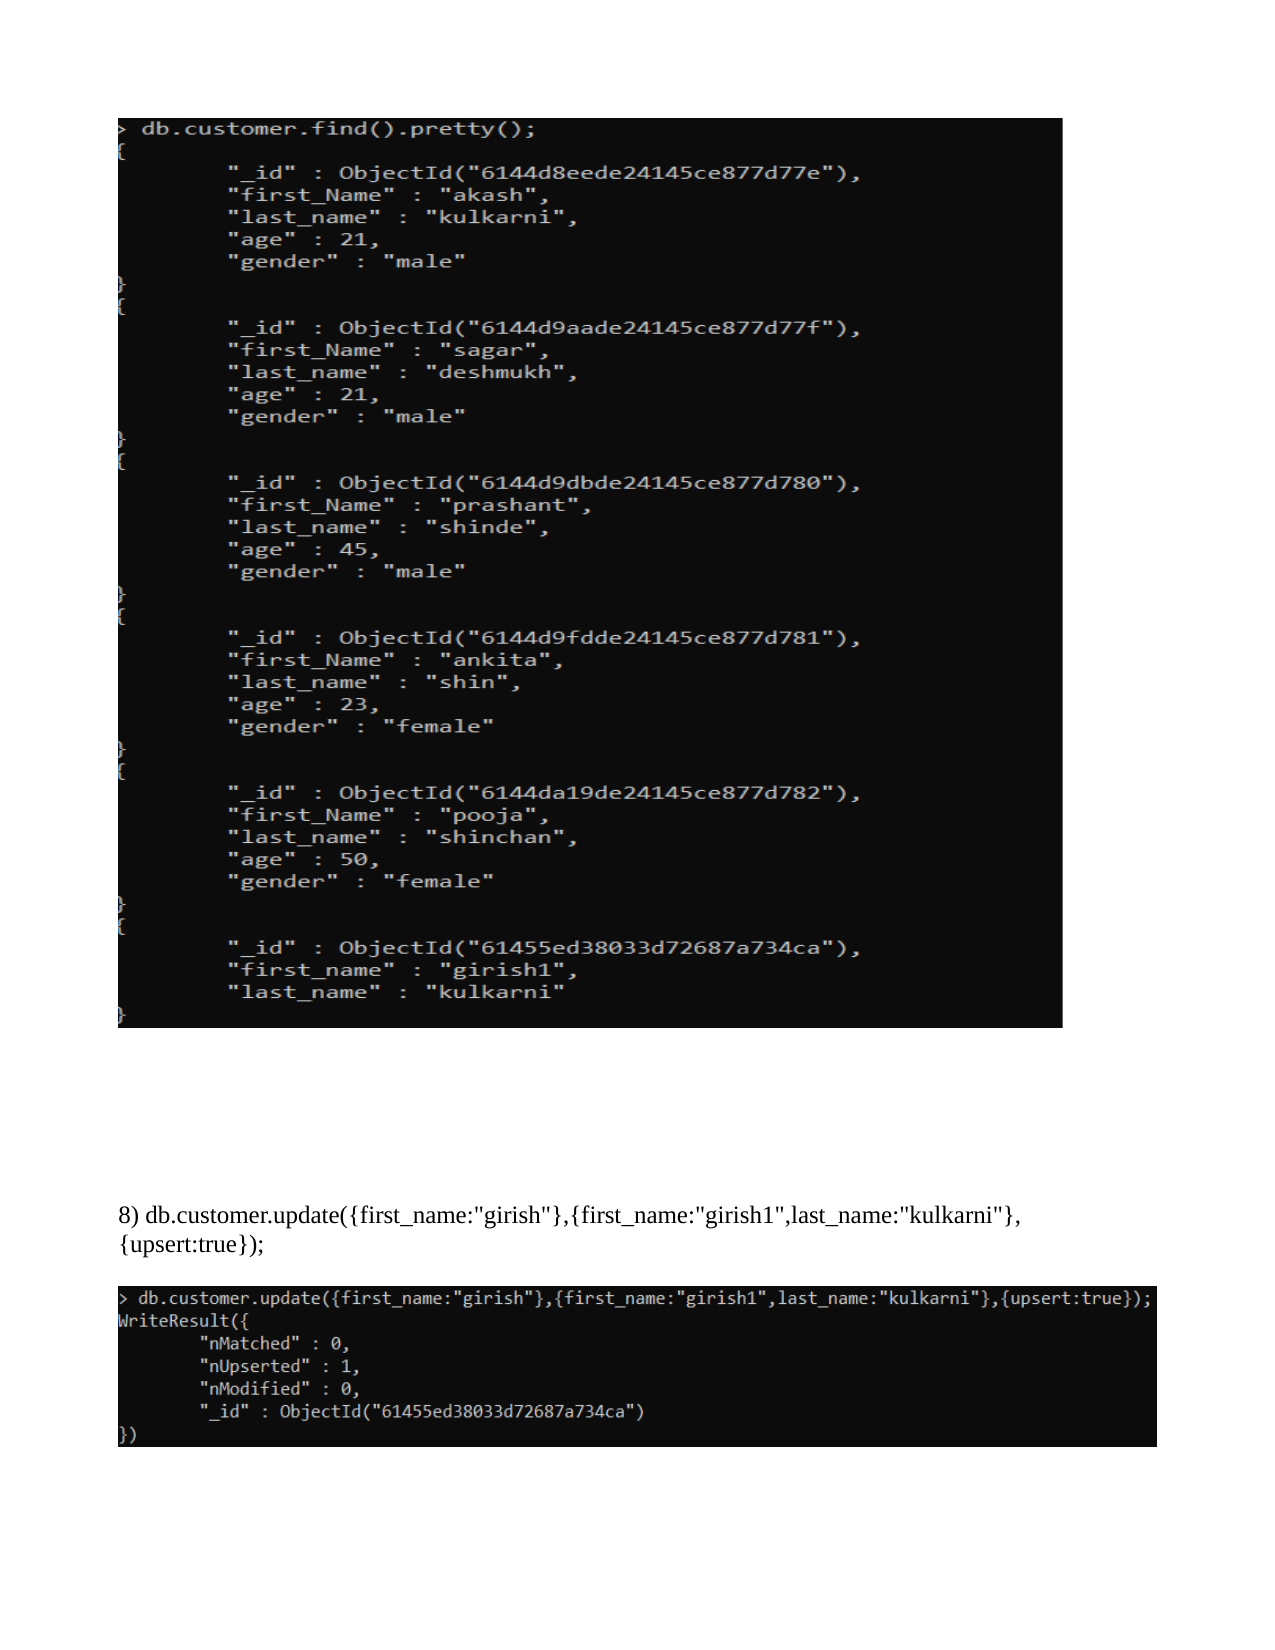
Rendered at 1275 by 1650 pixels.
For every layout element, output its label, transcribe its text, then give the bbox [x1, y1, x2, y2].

text 8) db.customer.update({first_name:"girish"},{first_name:"girish1",last_name:"kulkarni"},{upsert:true}); [118, 1200, 1157, 1258]
